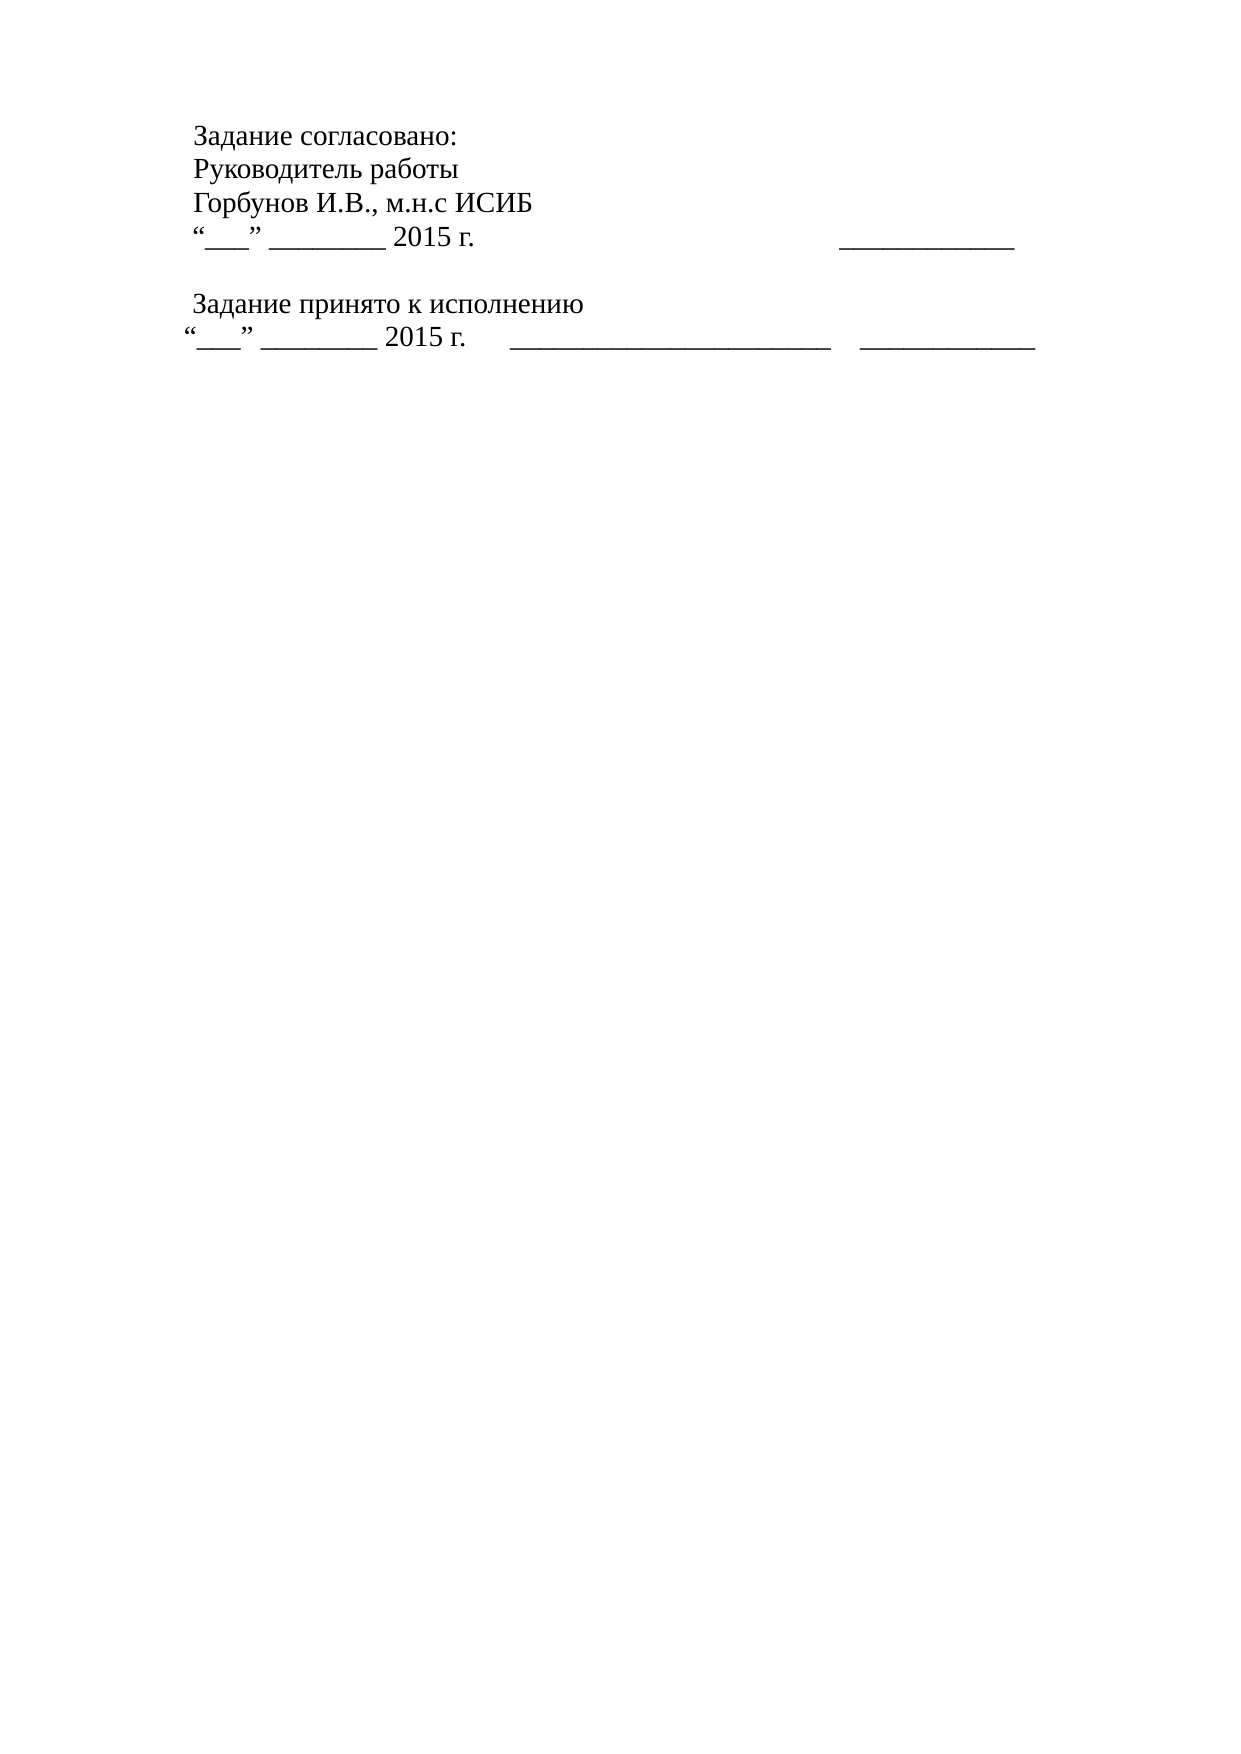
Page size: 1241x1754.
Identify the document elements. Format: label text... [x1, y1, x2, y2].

text Задание согласовано: [118, 118, 1122, 152]
text Горбунов И.В., м.н.с ИСИБ [118, 185, 1122, 219]
text Руководитель работы [118, 152, 1122, 185]
text “___” ________ 2015 г. ____________ [192, 219, 1122, 252]
text Задание принято к исполнению [118, 286, 1122, 319]
text “___” ________ 2015 г. ______________________ ____________ [118, 319, 1122, 353]
